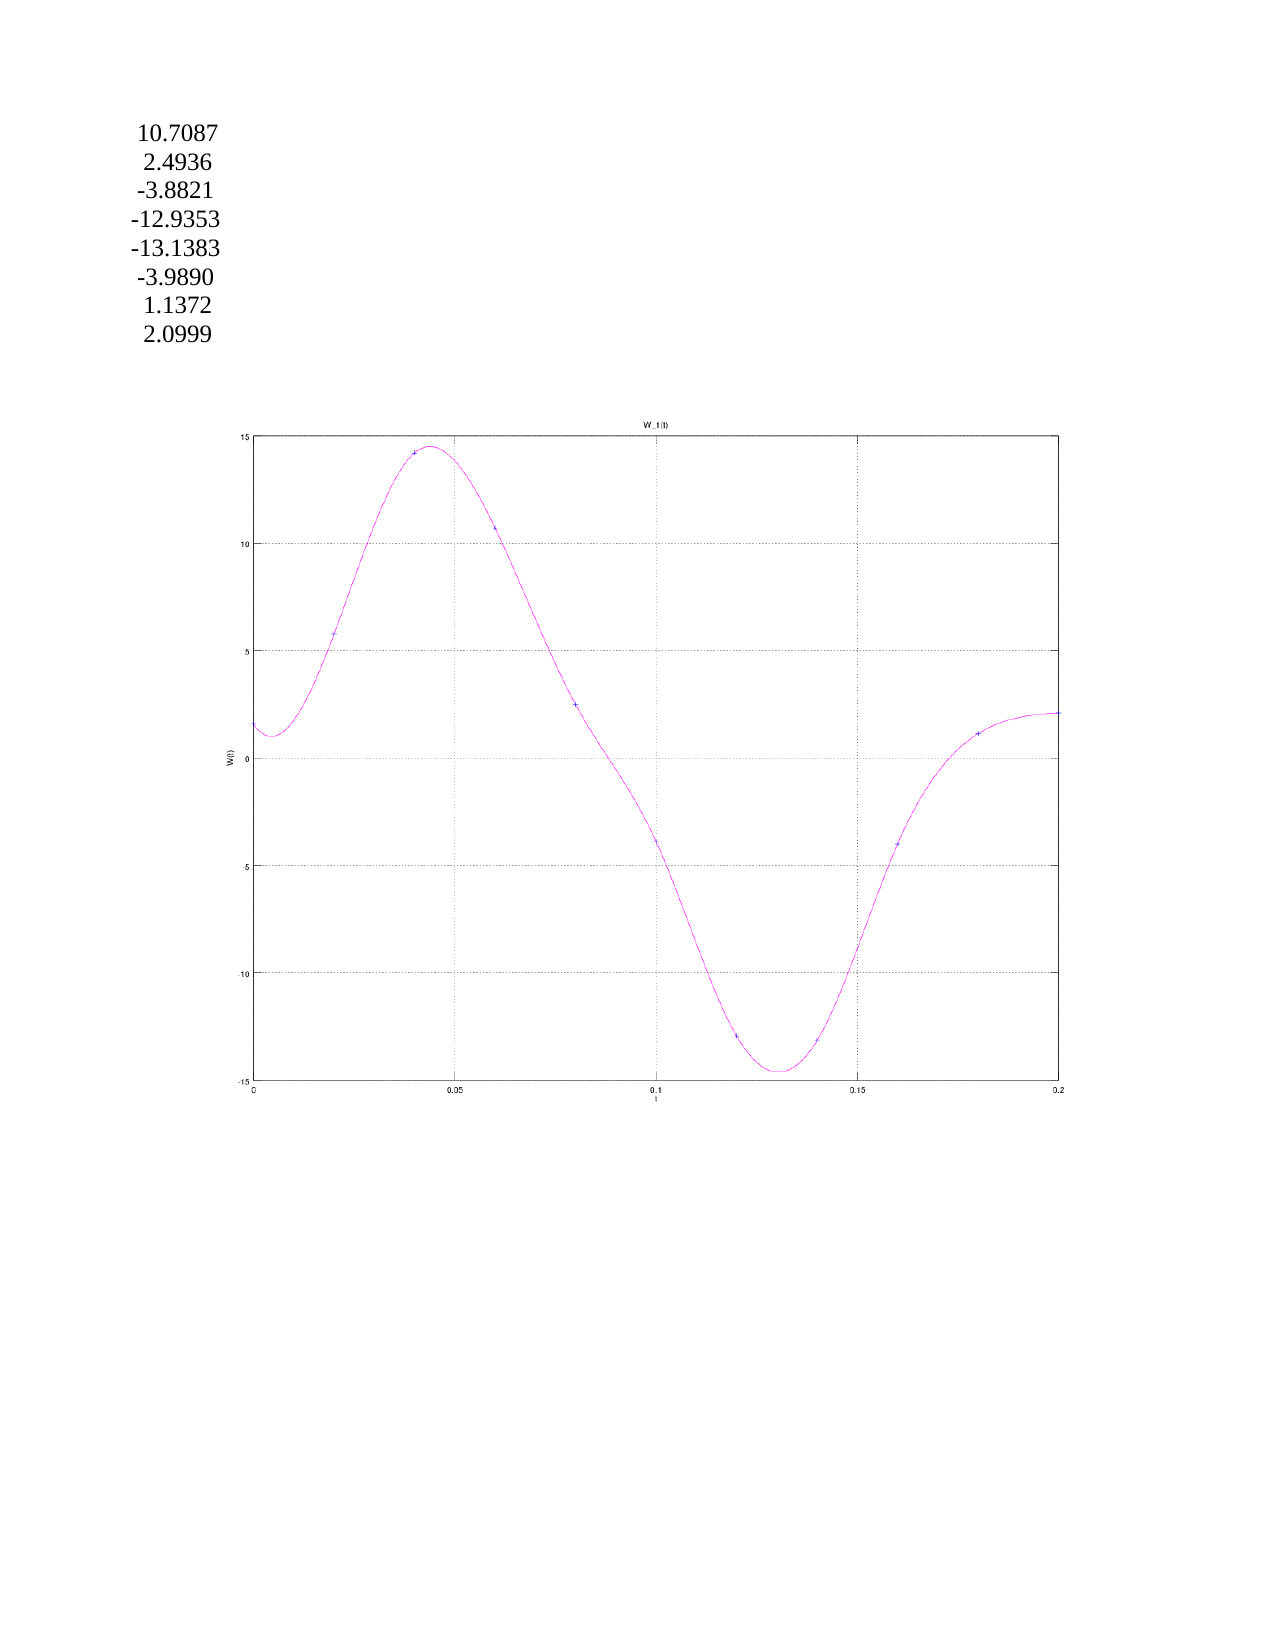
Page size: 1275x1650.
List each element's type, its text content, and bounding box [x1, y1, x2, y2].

text -3.9890 [118, 262, 1157, 291]
picture [118, 376, 1157, 1167]
text 2.0999 [118, 319, 1157, 348]
text 1.1372 [118, 291, 1157, 319]
text 2.4936 [118, 147, 1157, 176]
text -13.1383 [118, 233, 1157, 262]
text -3.8821 [118, 176, 1157, 204]
text 10.7087 [118, 118, 1157, 147]
text -12.9353 [118, 204, 1157, 233]
